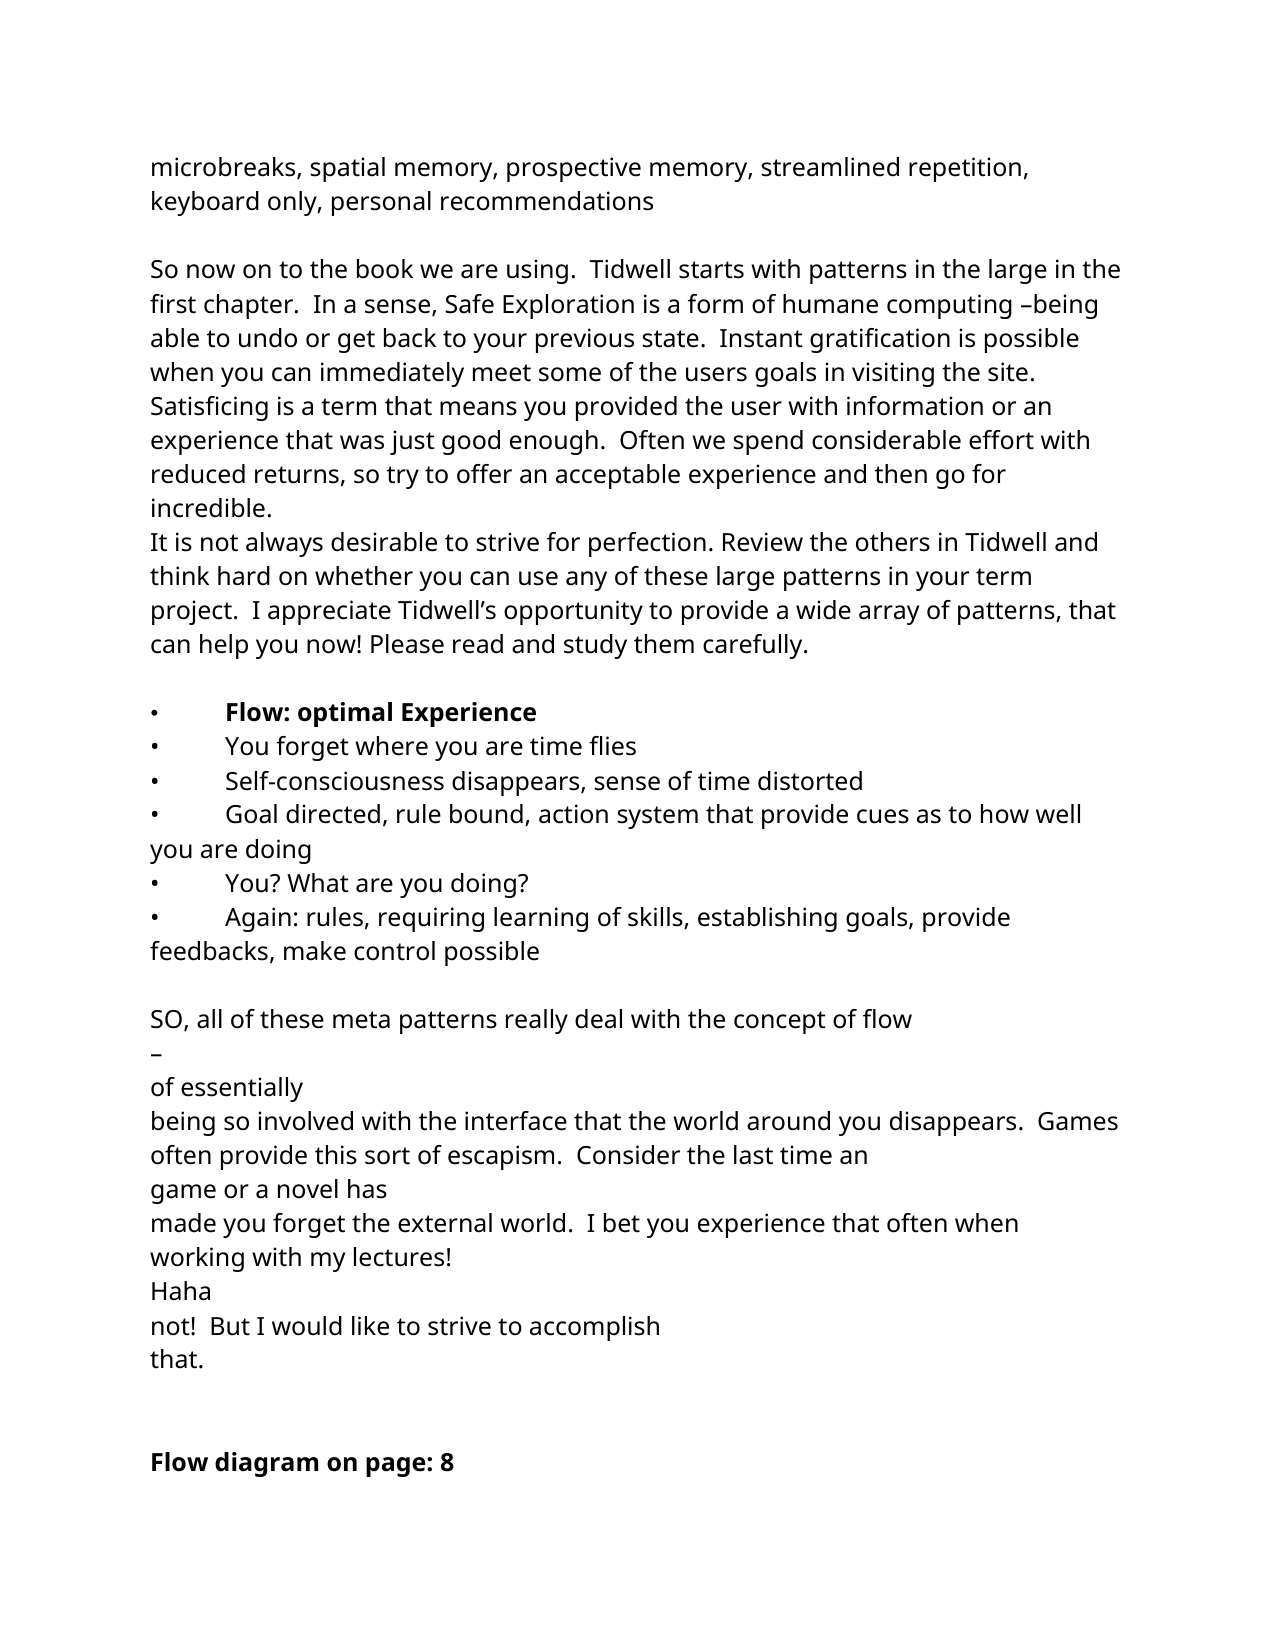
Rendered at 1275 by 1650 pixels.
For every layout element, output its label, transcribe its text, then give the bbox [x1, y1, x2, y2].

list You forget where you are time flies [150, 729, 1125, 763]
list Self-consciousness disappears, sense of time distorted [150, 763, 1125, 797]
text Flow diagram on page: 8 [150, 1444, 1125, 1478]
list Flow: optimal Experience [150, 695, 1125, 729]
text It is not always desirable to strive for perfection. Review the others in Tidwell and think hard on whether you can use any of these large patterns in your term project. I appreciate Tidwell’s opportunity to provide a wide array of patterns, that can help you now! Please read and study them carefully. [150, 525, 1125, 661]
list Again: rules, requiring learning of skills, establishing goals, provide feedbacks, make control possible [150, 899, 1125, 967]
text often provide this sort of escapism. Consider the last time an [150, 1138, 1125, 1172]
text working with my lectures! [150, 1240, 1125, 1274]
list You? What are you doing? [150, 865, 1125, 899]
text SO, all of these meta patterns really deal with the concept of flow [150, 1002, 1125, 1036]
text of essentially [150, 1070, 1125, 1104]
text made you forget the external world. I bet you experience that often when [150, 1206, 1125, 1240]
list Goal directed, rule bound, action system that provide cues as to how well you are doing [150, 797, 1125, 865]
text experience that was just good enough. Often we spend considerable effort with reduced returns, so try to offer an acceptable experience and then go for incredible. [150, 422, 1125, 525]
text that. [150, 1342, 1125, 1376]
text being so involved with the interface that the world around you disappears. Games [150, 1104, 1125, 1138]
text – [150, 1036, 1125, 1070]
text game or a novel has [150, 1172, 1125, 1206]
text Haha [150, 1274, 1125, 1308]
text not! But I would like to strive to accomplish [150, 1308, 1125, 1342]
list microbreaks, spatial memory, prospective memory, streamlined repetition, keyboard only, personal recommendations [150, 150, 1125, 218]
text So now on to the book we are using. Tidwell starts with patterns in the large in the first chapter. In a sense, Safe Exploration is a form of humane computing –being able to undo or get back to your previous state. Instant gratification is possible when you can immediately meet some of the users goals in visiting the site. Satisficing is a term that means you provided the user with information or an [150, 252, 1125, 422]
